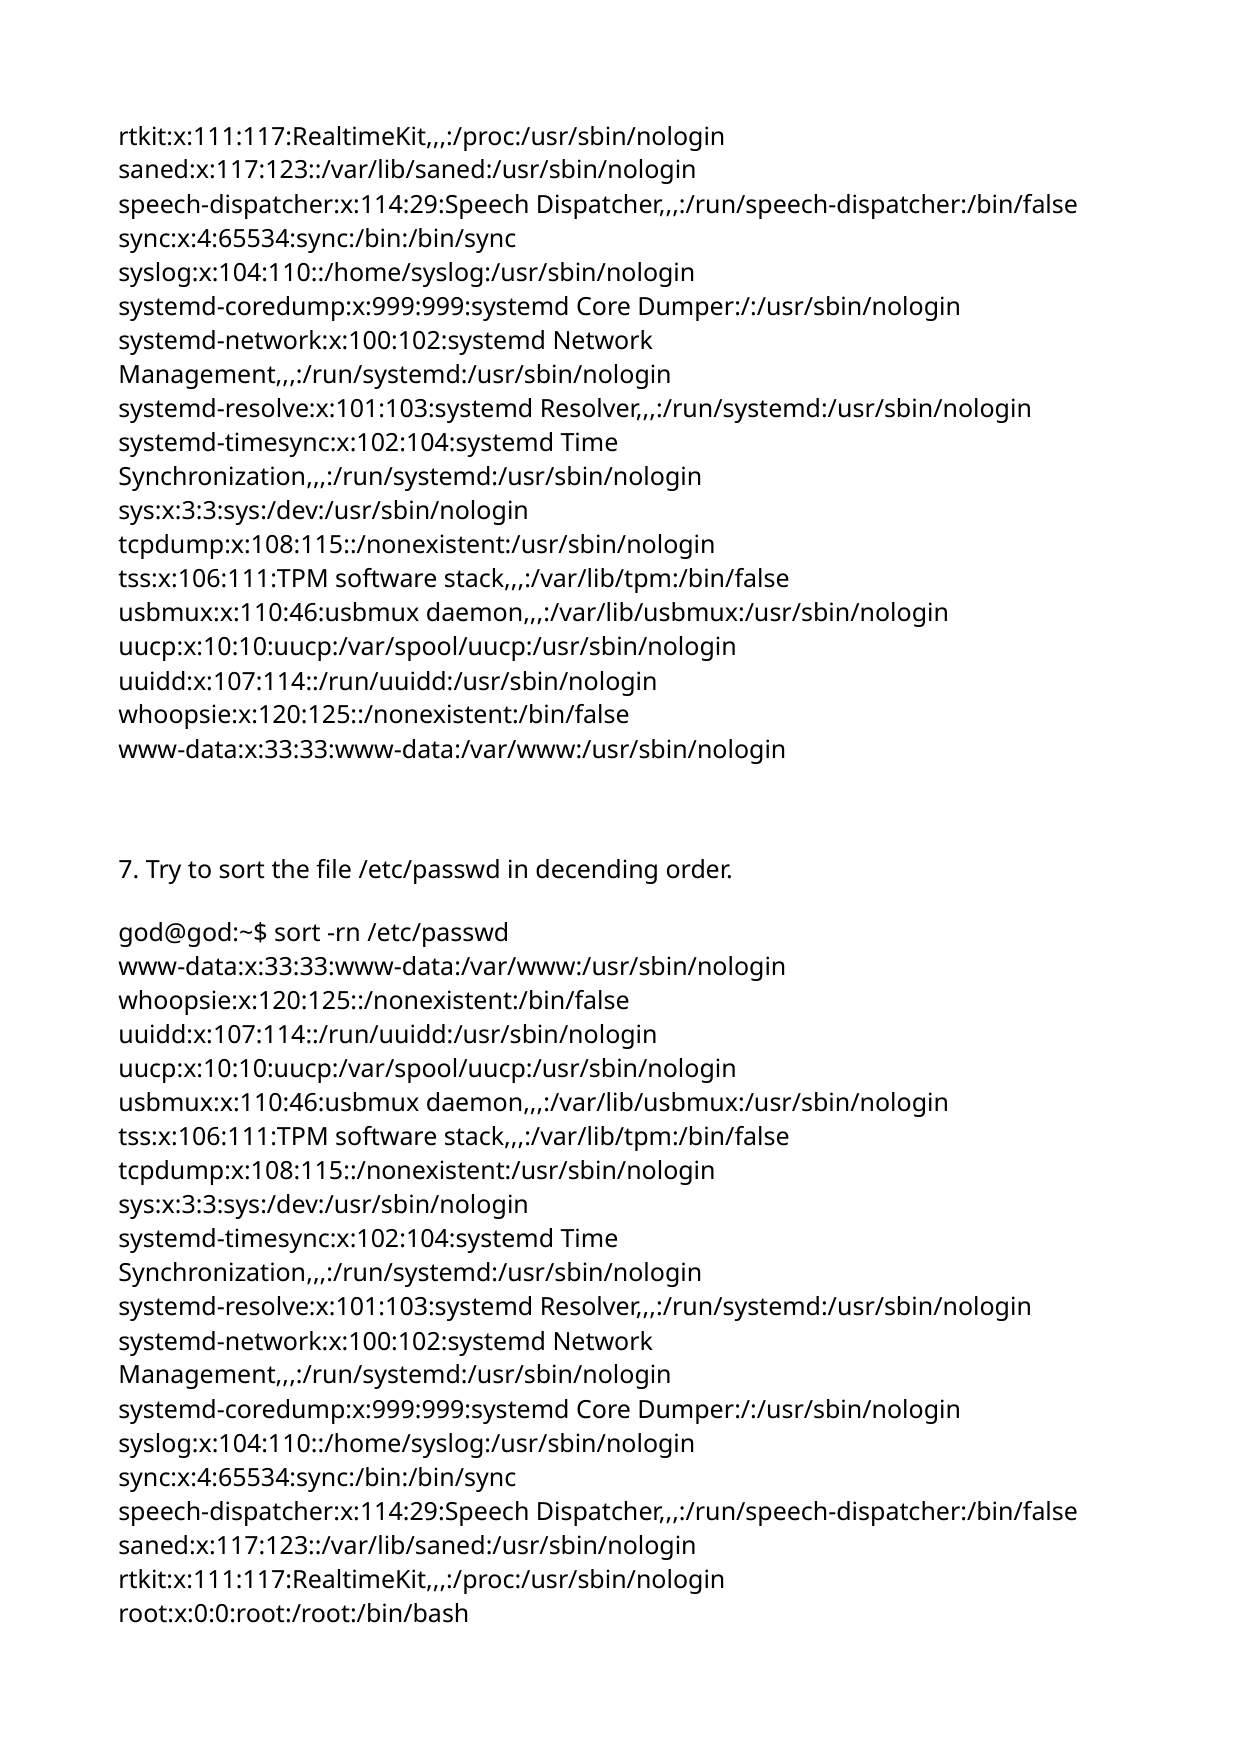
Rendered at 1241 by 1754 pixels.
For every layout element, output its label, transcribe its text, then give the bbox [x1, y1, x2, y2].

text uuidd:x:107:114::/run/uuidd:/usr/sbin/nologin [118, 1017, 1122, 1051]
text systemd-resolve:x:101:103:systemd Resolver,,,:/run/systemd:/usr/sbin/nologin [118, 391, 1122, 425]
text usbmux:x:110:46:usbmux daemon,,,:/var/lib/usbmux:/usr/sbin/nologin [118, 595, 1122, 629]
text sync:x:4:65534:sync:/bin:/bin/sync [118, 1459, 1122, 1493]
text systemd-coredump:x:999:999:systemd Core Dumper:/:/usr/sbin/nologin [118, 288, 1122, 322]
text uucp:x:10:10:uucp:/var/spool/uucp:/usr/sbin/nologin [118, 1051, 1122, 1085]
text tss:x:106:111:TPM software stack,,,:/var/lib/tpm:/bin/false [118, 1119, 1122, 1153]
text www-data:x:33:33:www-data:/var/www:/usr/sbin/nologin [118, 731, 1122, 765]
text uucp:x:10:10:uucp:/var/spool/uucp:/usr/sbin/nologin [118, 629, 1122, 663]
text speech-dispatcher:x:114:29:Speech Dispatcher,,,:/run/speech-dispatcher:/bin/false [118, 1493, 1122, 1527]
text rtkit:x:111:117:RealtimeKit,,,:/proc:/usr/sbin/nologin [118, 118, 1122, 152]
text systemd-timesync:x:102:104:systemd Time Synchronization,,,:/run/systemd:/usr/sbin/nologin [118, 1221, 1122, 1289]
text tcpdump:x:108:115::/nonexistent:/usr/sbin/nologin [118, 527, 1122, 561]
text uuidd:x:107:114::/run/uuidd:/usr/sbin/nologin [118, 663, 1122, 697]
text saned:x:117:123::/var/lib/saned:/usr/sbin/nologin [118, 152, 1122, 186]
text sys:x:3:3:sys:/dev:/usr/sbin/nologin [118, 493, 1122, 527]
text systemd-network:x:100:102:systemd Network Management,,,:/run/systemd:/usr/sbin/nologin [118, 1323, 1122, 1391]
text sync:x:4:65534:sync:/bin:/bin/sync [118, 220, 1122, 254]
text root:x:0:0:root:/root:/bin/bash [118, 1596, 1122, 1630]
text systemd-network:x:100:102:systemd Network Management,,,:/run/systemd:/usr/sbin/nologin [118, 322, 1122, 391]
text systemd-resolve:x:101:103:systemd Resolver,,,:/run/systemd:/usr/sbin/nologin [118, 1289, 1122, 1323]
text www-data:x:33:33:www-data:/var/www:/usr/sbin/nologin [118, 948, 1122, 982]
text saned:x:117:123::/var/lib/saned:/usr/sbin/nologin [118, 1527, 1122, 1562]
text tcpdump:x:108:115::/nonexistent:/usr/sbin/nologin [118, 1153, 1122, 1187]
text systemd-timesync:x:102:104:systemd Time Synchronization,,,:/run/systemd:/usr/sbin/nologin [118, 425, 1122, 493]
text speech-dispatcher:x:114:29:Speech Dispatcher,,,:/run/speech-dispatcher:/bin/false [118, 186, 1122, 220]
text whoopsie:x:120:125::/nonexistent:/bin/false [118, 697, 1122, 731]
text systemd-coredump:x:999:999:systemd Core Dumper:/:/usr/sbin/nologin [118, 1391, 1122, 1425]
text sys:x:3:3:sys:/dev:/usr/sbin/nologin [118, 1187, 1122, 1221]
text syslog:x:104:110::/home/syslog:/usr/sbin/nologin [118, 254, 1122, 288]
text syslog:x:104:110::/home/syslog:/usr/sbin/nologin [118, 1425, 1122, 1459]
text tss:x:106:111:TPM software stack,,,:/var/lib/tpm:/bin/false [118, 561, 1122, 595]
text god@god:~$ sort -rn /etc/passwd [118, 914, 1122, 948]
text whoopsie:x:120:125::/nonexistent:/bin/false [118, 982, 1122, 1017]
text usbmux:x:110:46:usbmux daemon,,,:/var/lib/usbmux:/usr/sbin/nologin [118, 1085, 1122, 1119]
text rtkit:x:111:117:RealtimeKit,,,:/proc:/usr/sbin/nologin [118, 1562, 1122, 1596]
text 7. Try to sort the file /etc/passwd in decending order. [118, 852, 1122, 886]
